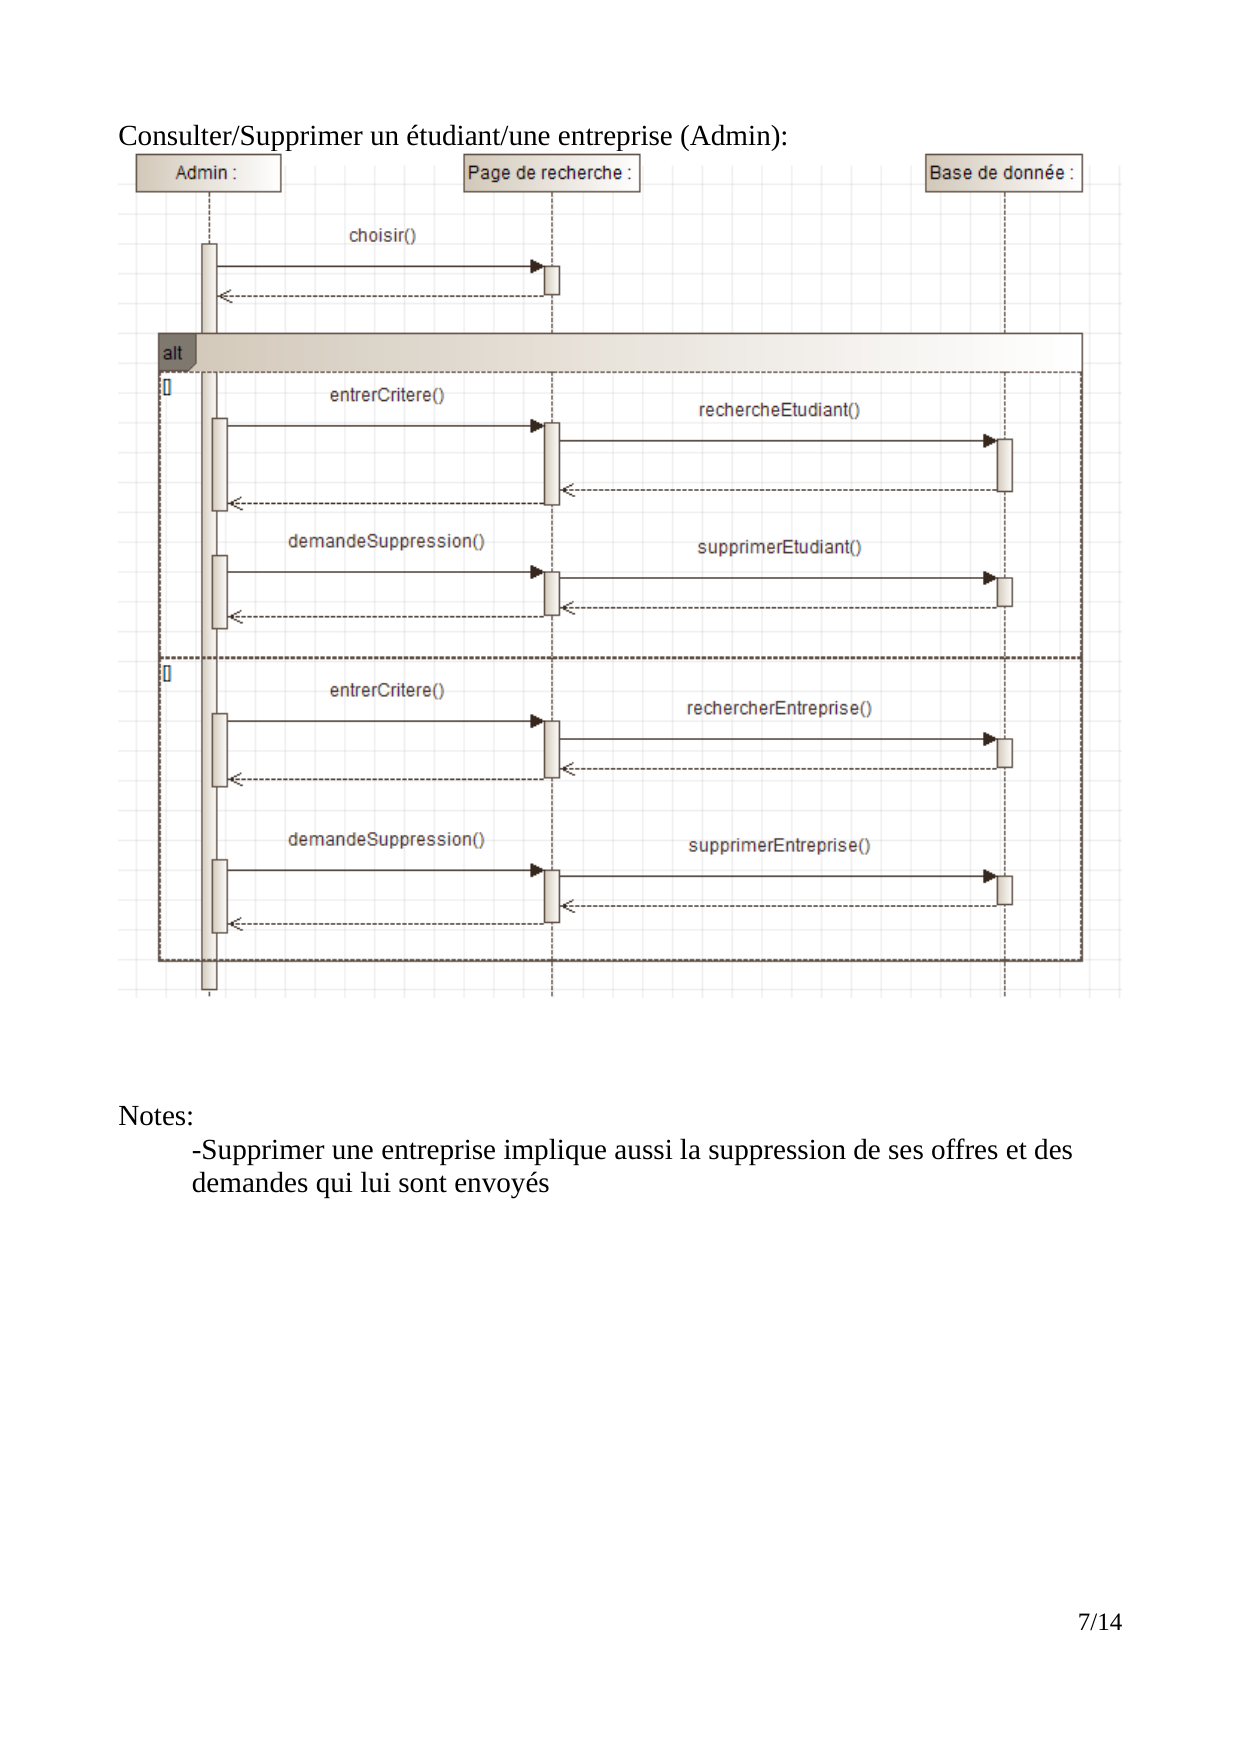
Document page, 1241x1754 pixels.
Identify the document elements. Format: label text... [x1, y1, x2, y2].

text Consulter/Supprimer un étudiant/une entreprise (Admin): [118, 118, 1122, 151]
text Notes: [118, 1098, 1122, 1132]
picture [118, 151, 1122, 998]
text -Supprimer une entreprise implique aussi la suppression de ses offres et des demandes qui lui sont envoyés [118, 1132, 1122, 1199]
